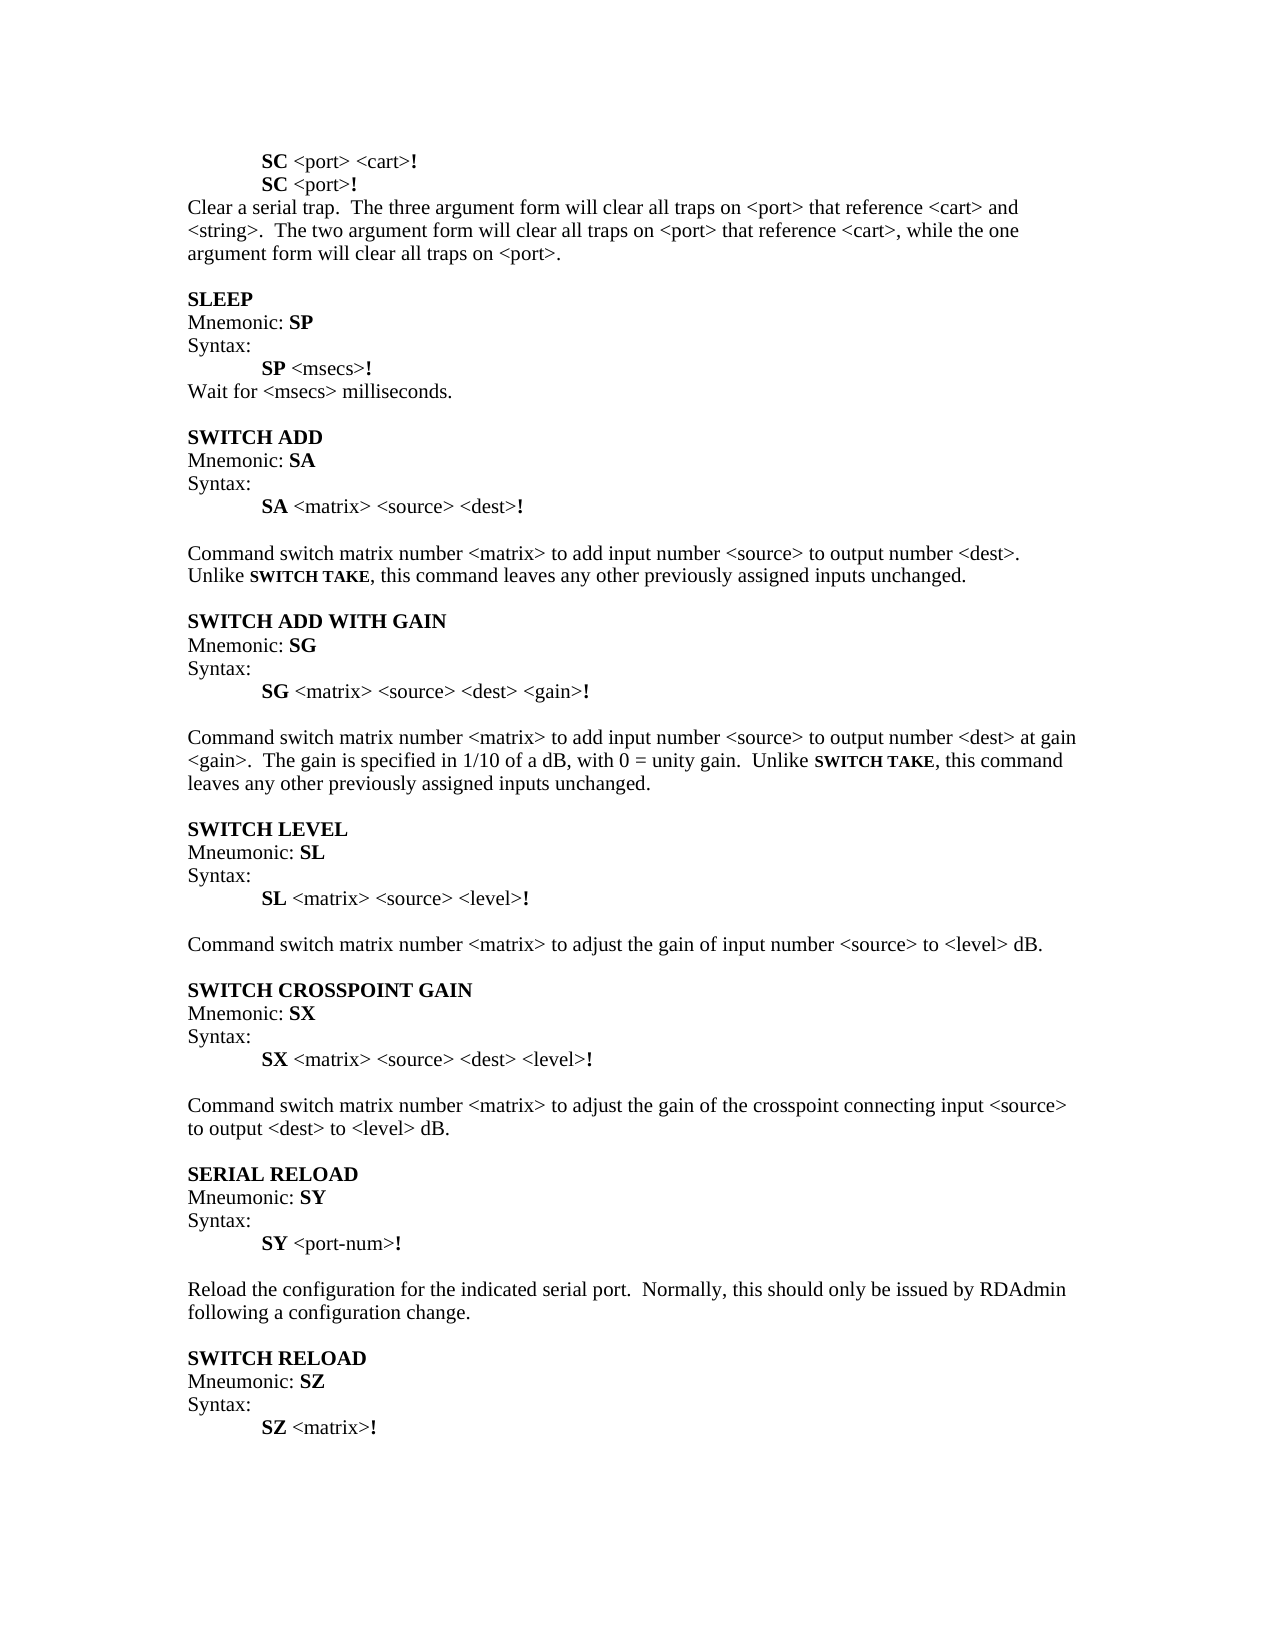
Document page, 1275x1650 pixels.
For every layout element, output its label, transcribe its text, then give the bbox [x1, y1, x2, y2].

text SERIAL RELOAD [187, 1163, 1087, 1186]
text Syntax: [187, 1393, 1087, 1416]
text Command switch matrix number <matrix> to add input number <source> to output number <dest>. Unlike SWITCH TAKE, this command leaves any other previously assigned inputs unchanged. [187, 541, 1087, 587]
text SLEEP [187, 288, 1087, 311]
text SWITCH ADD [187, 426, 1087, 449]
text Reload the configuration for the indicated serial port. Normally, this should only be issued by RDAdmin following a configuration change. [187, 1278, 1087, 1324]
text SX <matrix> <source> <dest> <level>! [187, 1048, 1087, 1071]
text Mneumonic: SY [187, 1186, 1087, 1209]
text SWITCH ADD WITH GAIN [187, 610, 1087, 633]
text SWITCH LEVEL [187, 818, 1087, 841]
text SWITCH CROSSPOINT GAIN [187, 979, 1087, 1002]
text SG <matrix> <source> <dest> <gain>! [187, 679, 1087, 702]
text Syntax: [187, 472, 1087, 495]
text Syntax: [187, 656, 1087, 679]
text Syntax: [187, 1025, 1087, 1048]
text SY <port-num>! [187, 1232, 1087, 1255]
text Mneumonic: SL [187, 841, 1087, 864]
text Command switch matrix number <matrix> to adjust the gain of the crosspoint connecting input <source> to output <dest> to <level> dB. [187, 1094, 1087, 1140]
text Mnemonic: SP [187, 311, 1087, 334]
text Syntax: [187, 1209, 1087, 1232]
text Command switch matrix number <matrix> to add input number <source> to output number <dest> at gain <gain>. The gain is specified in 1/10 of a dB, with 0 = unity gain. Unlike SWITCH TAKE, this command leaves any other previously assigned inputs unchanged. [187, 726, 1087, 794]
text SA <matrix> <source> <dest>! [187, 495, 1087, 518]
text SP <msecs>! [187, 357, 1087, 380]
text SL <matrix> <source> <level>! [187, 887, 1087, 910]
text Syntax: [187, 864, 1087, 887]
text Mnemonic: SA [187, 449, 1087, 472]
text Wait for <msecs> milliseconds. [187, 380, 1087, 403]
text SWITCH RELOAD [187, 1347, 1087, 1370]
text Command switch matrix number <matrix> to adjust the gain of input number <source> to <level> dB. [187, 933, 1087, 956]
text Syntax: [187, 334, 1087, 357]
text Clear a serial trap. The three argument form will clear all traps on <port> that reference <cart> and <string>. The two argument form will clear all traps on <port> that reference <cart>, while the one argument form will clear all traps on <port>. [187, 196, 1087, 265]
text SC <port> <cart>! [187, 150, 1087, 173]
text SC <port>! [187, 173, 1087, 196]
text Mnemonic: SX [187, 1002, 1087, 1025]
text Mnemonic: SG [187, 633, 1087, 656]
text Mneumonic: SZ [187, 1370, 1087, 1393]
text SZ <matrix>! [187, 1416, 1087, 1439]
